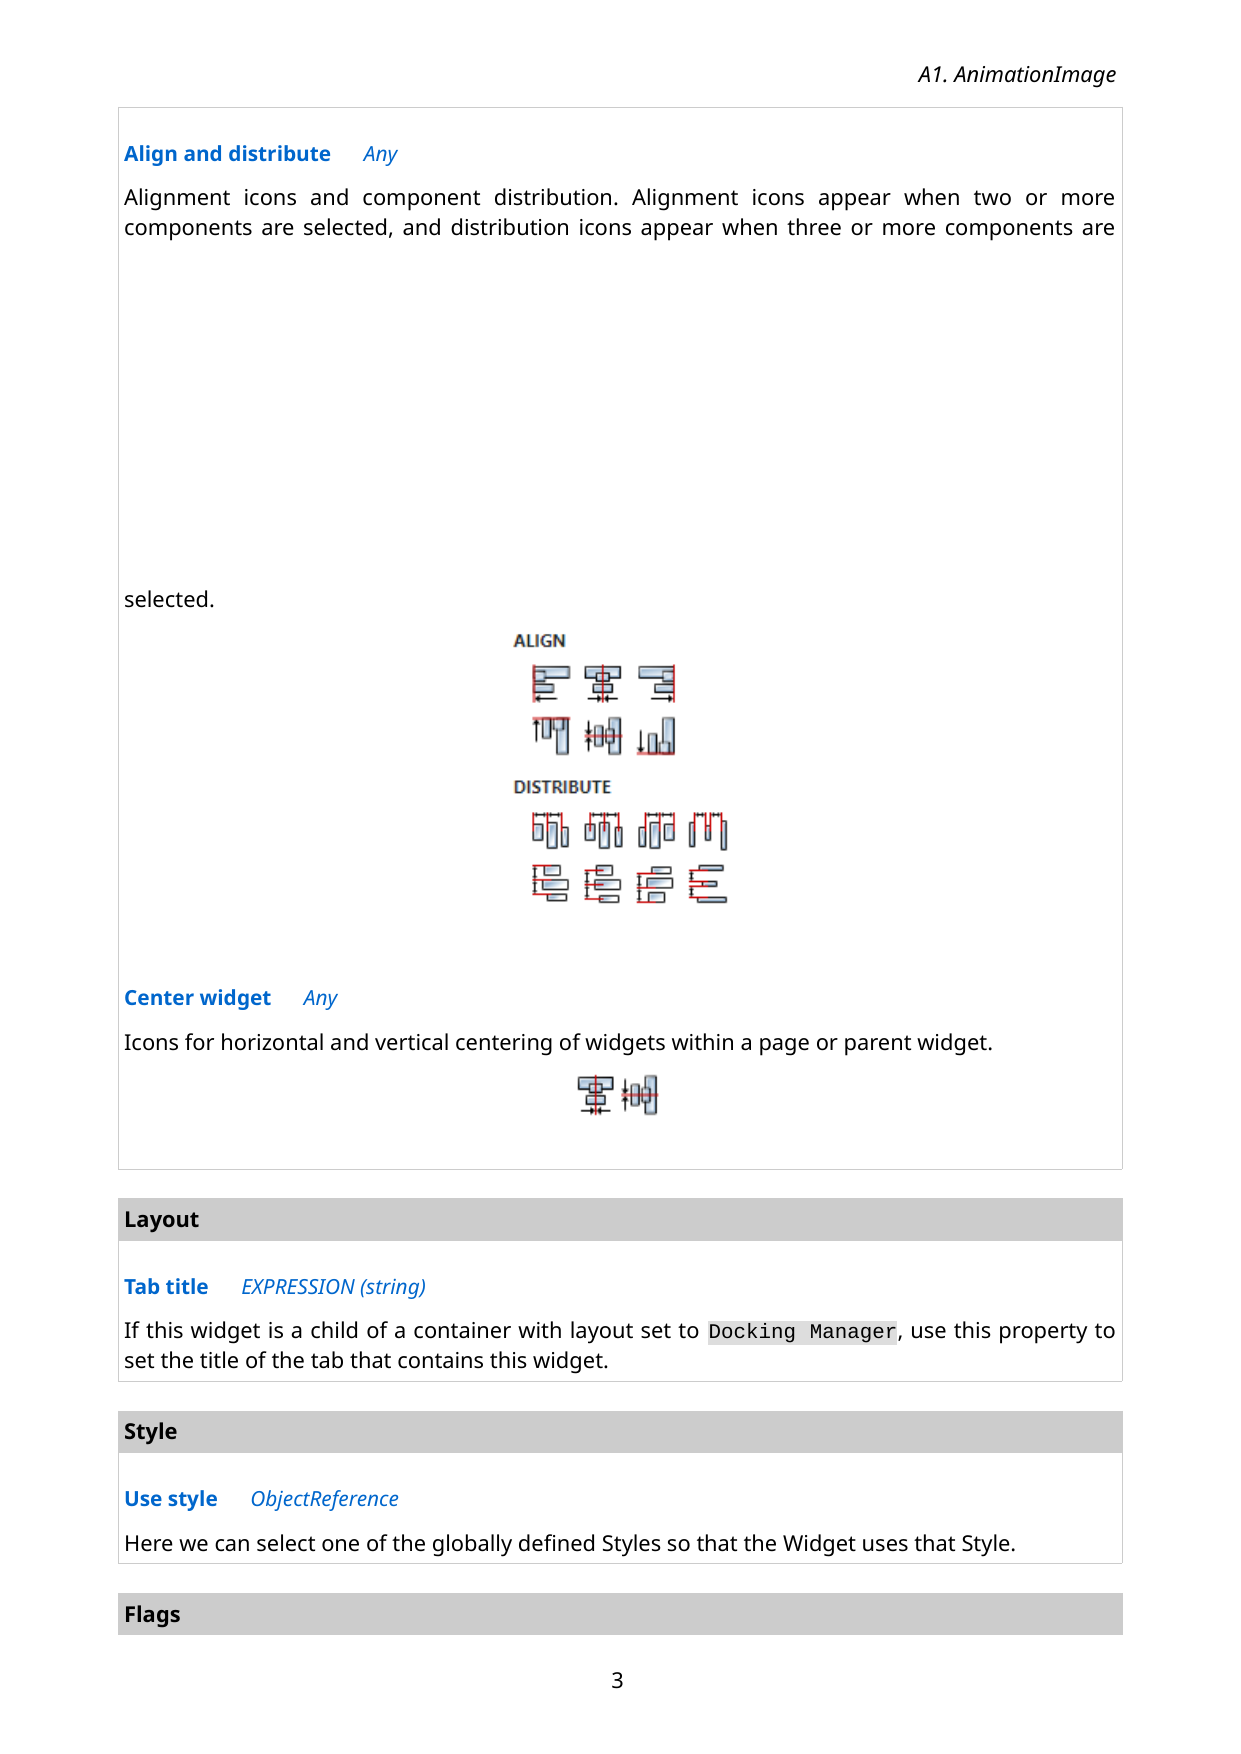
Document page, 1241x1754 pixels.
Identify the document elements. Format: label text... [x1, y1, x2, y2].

table_header Style [119, 1412, 1122, 1452]
table_header Flags [119, 1594, 1122, 1634]
picture [572, 1068, 668, 1122]
picture [490, 625, 750, 916]
table_header Layout [119, 1199, 1122, 1240]
table_cell Use style ObjectReference Here we can select one of the globally defined Styles so that the Widget uses that Style. [119, 1453, 1122, 1563]
table_cell Align and distribute Any Alignment icons and component distribution. Alignment icons appear when two or more components are selected, and distribution icons appear when three or more components are selected. Center widget Any Icons for horizontal and vertical centering of widgets within a page or parent widget. [119, 108, 1122, 1168]
table_cell Tab title EXPRESSION (string) If this widget is a child of a container with layout set to Docking Manager, use this property to set the title of the tab that contains this widget. [119, 1241, 1122, 1381]
